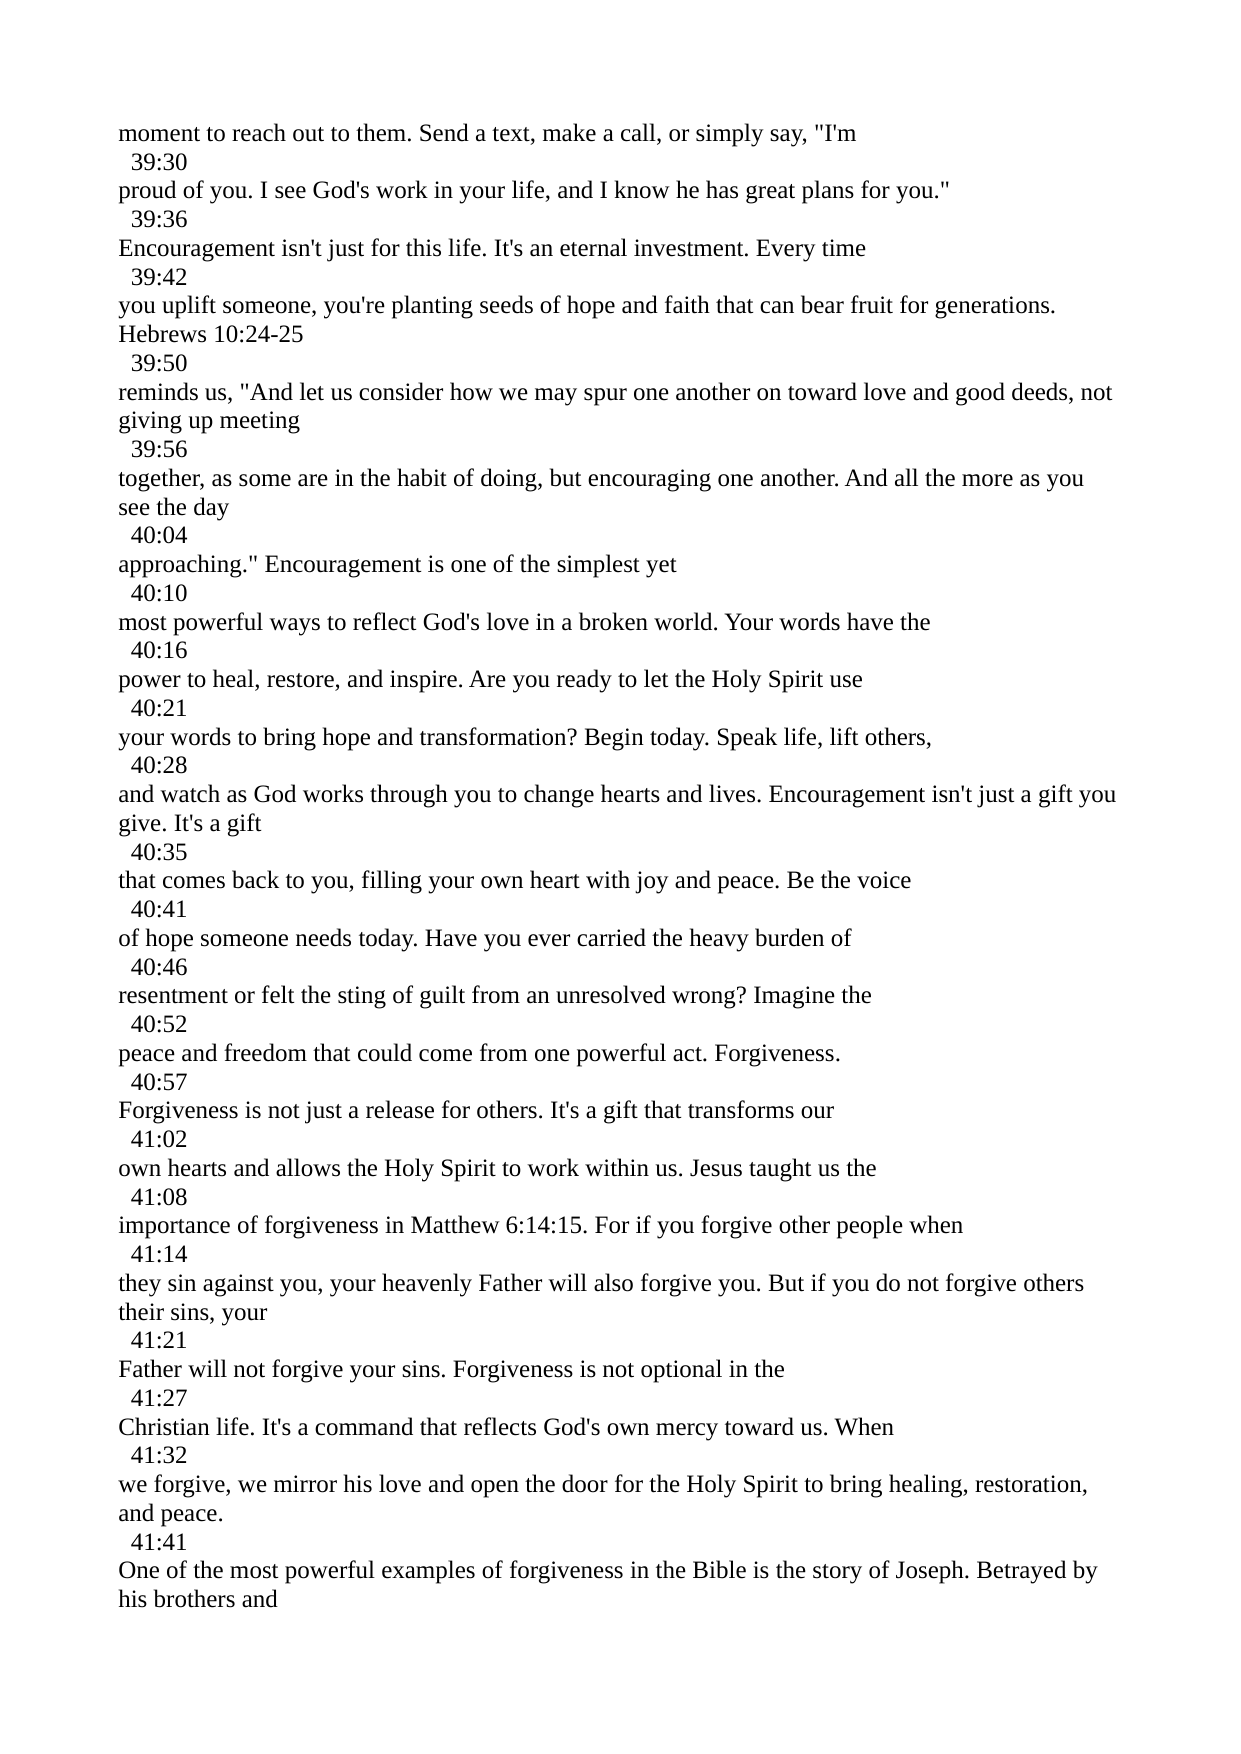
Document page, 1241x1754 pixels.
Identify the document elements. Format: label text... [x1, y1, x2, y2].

text 39:56 [131, 434, 1105, 463]
text 40:35 [131, 837, 1105, 866]
text approaching." Encouragement is one of the simplest yet [118, 549, 1122, 578]
text of hope someone needs today. Have you ever carried the heavy burden of [118, 923, 1122, 952]
text 40:41 [131, 894, 1105, 923]
text 40:10 [131, 578, 1105, 607]
text together, as some are in the habit of doing, but encouraging one another. And all the more as you see the day [118, 463, 1122, 521]
text 40:04 [131, 521, 1105, 549]
text 41:02 [131, 1124, 1105, 1153]
text 40:52 [131, 1009, 1105, 1038]
text 40:28 [131, 751, 1105, 779]
text your words to bring hope and transformation? Begin today. Speak life, lift others, [118, 722, 1122, 751]
text most powerful ways to reflect God's love in a broken world. Your words have the [118, 607, 1122, 636]
text Christian life. It's a command that reflects God's own mercy toward us. When [118, 1412, 1122, 1441]
text and watch as God works through you to change hearts and lives. Encouragement isn't just a gift you give. It's a gift [118, 779, 1122, 837]
text 39:50 [131, 348, 1105, 377]
text power to heal, restore, and inspire. Are you ready to let the Holy Spirit use [118, 664, 1122, 693]
text you uplift someone, you're planting seeds of hope and faith that can bear fruit for generations. Hebrews 10:24-25 [118, 291, 1122, 348]
text 41:08 [131, 1182, 1105, 1211]
text that comes back to you, filling your own heart with joy and peace. Be the voice [118, 866, 1122, 894]
text Father will not forgive your sins. Forgiveness is not optional in the [118, 1354, 1122, 1383]
text 40:57 [131, 1067, 1105, 1096]
text 40:16 [131, 636, 1105, 664]
text moment to reach out to them. Send a text, make a call, or simply say, "I'm [118, 118, 1122, 147]
text Forgiveness is not just a release for others. It's a gift that transforms our [118, 1096, 1122, 1124]
text importance of forgiveness in Matthew 6:14:15. For if you forgive other people when [118, 1211, 1122, 1239]
text 41:32 [131, 1441, 1105, 1469]
text 40:46 [131, 952, 1105, 981]
text 41:41 [131, 1527, 1105, 1556]
text 40:21 [131, 693, 1105, 722]
text 41:14 [131, 1239, 1105, 1268]
text 39:42 [131, 262, 1105, 291]
text 39:36 [131, 204, 1105, 233]
text resentment or felt the sting of guilt from an unresolved wrong? Imagine the [118, 981, 1122, 1009]
text own hearts and allows the Holy Spirit to work within us. Jesus taught us the [118, 1153, 1122, 1182]
text 41:21 [131, 1326, 1105, 1354]
text 41:27 [131, 1383, 1105, 1412]
text peace and freedom that could come from one powerful act. Forgiveness. [118, 1038, 1122, 1067]
text 39:30 [131, 147, 1105, 176]
text we forgive, we mirror his love and open the door for the Holy Spirit to bring healing, restoration, and peace. [118, 1469, 1122, 1527]
text reminds us, "And let us consider how we may spur one another on toward love and good deeds, not giving up meeting [118, 377, 1122, 434]
text proud of you. I see God's work in your life, and I know he has great plans for you." [118, 176, 1122, 204]
text Encouragement isn't just for this life. It's an eternal investment. Every time [118, 233, 1122, 262]
text One of the most powerful examples of forgiveness in the Bible is the story of Joseph. Betrayed by his brothers and [118, 1556, 1122, 1613]
text they sin against you, your heavenly Father will also forgive you. But if you do not forgive others their sins, your [118, 1268, 1122, 1326]
